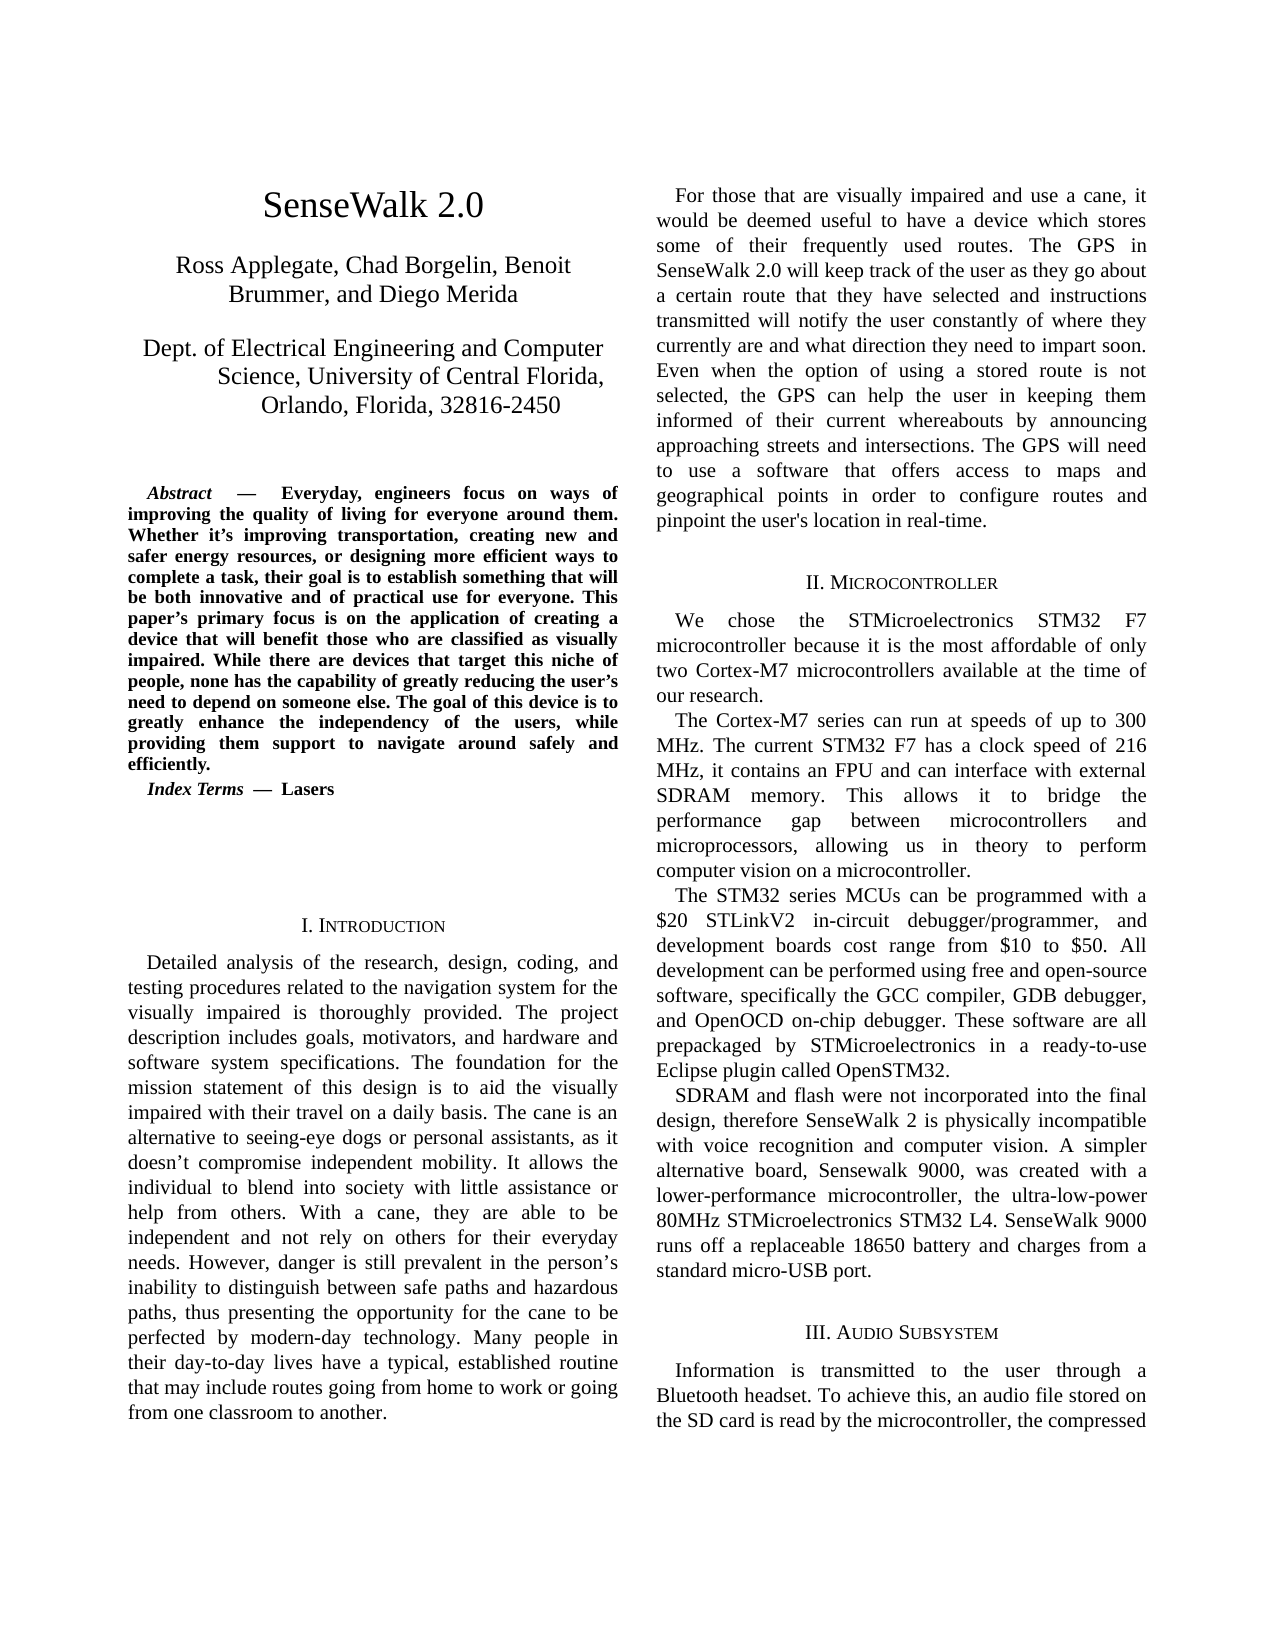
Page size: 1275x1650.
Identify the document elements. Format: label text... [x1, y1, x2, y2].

text Detailed analysis of the research, design, coding, and testing procedures related to the navigation system for the visually impaired is thoroughly provided. The project description includes goals, motivators, and hardware and software system specifications. The foundation for the mission statement of this design is to aid the visually impaired with their travel on a daily basis. The cane is an alternative to seeing-eye dogs or personal assistants, as it doesn’t compromise independent mobility. It allows the individual to blend into society with little assistance or help from others. With a cane, they are able to be independent and not rely on others for their everyday needs. However, danger is still prevalent in the person’s inability to distinguish between safe paths and hazardous paths, thus presenting the opportunity for the cane to be perfected by modern-day technology. Many people in their day-to-day lives have a typical, established routine that may include routes going from home to work or going from one classroom to another. [128, 950, 619, 1425]
text The STM32 series MCUs can be programmed with a $20 STLinkV2 in-circuit debugger/programmer, and development boards cost range from $10 to $50. All development can be performed using free and open-source software, specifically the GCC compiler, GDB debugger, and OpenOCD on-chip debugger. These software are all prepackaged by STMicroelectronics in a ready-to-use Eclipse plugin called OpenSTM32. [656, 882, 1147, 1082]
text We chose the STMicroelectronics STM32 F7 microcontroller because it is the most affordable of only two Cortex-M7 microcontrollers available at the time of our research. [656, 607, 1147, 707]
text SDRAM and flash were not incorporated into the final design, therefore SenseWalk 2 is physically incompatible with voice recognition and computer vision. A simpler alternative board, Sensewalk 9000, was created with a lower-performance microcontroller, the ultra-low-power 80MHz STMicroelectronics STM32 L4. SenseWalk 9000 runs off a replaceable 18650 battery and charges from a standard micro-USB port. [656, 1082, 1147, 1282]
text Ross Applegate, Chad Borgelin, Benoit Brummer, and Diego Merida [128, 250, 619, 308]
subtitle Index Terms — Lasers [128, 779, 619, 800]
text For those that are visually impaired and use a cane, it would be deemed useful to have a device which stores some of their frequently used routes. The GPS in SenseWalk 2.0 will keep track of the user as they go about a certain route that they have selected and instructions transmitted will notify the user constantly of where they currently are and what direction they need to impart soon. Even when the option of using a stored route is not selected, the GPS can help the user in keeping them informed of their current whereabouts by announcing approaching streets and intersections. The GPS will need to use a software that offers access to maps and geographical points in order to configure routes and pinpoint the user's location in real-time. [656, 182, 1147, 532]
text Information is transmitted to the user through a Bluetooth headset. To achieve this, an audio file stored on the SD card is read by the microcontroller, the compressed [656, 1357, 1147, 1432]
subtitle SenseWalk 2.0 [128, 182, 619, 225]
subtitle Dept. of Electrical Engineering and Computer Science, University of Central Florida, Orlando, Florida, 32816-2450 [128, 333, 619, 419]
text The Cortex-M7 series can run at speeds of up to 300 MHz. The current STM32 F7 has a clock speed of 216 MHz, it contains an FPU and can interface with external SDRAM memory. This allows it to bridge the performance gap between microcontrollers and microprocessors, allowing us in theory to perform computer vision on a microcontroller. [656, 707, 1147, 882]
subtitle II. Microcontroller [656, 569, 1147, 594]
subtitle III. Audio Subsystem [656, 1319, 1147, 1344]
subtitle I. Introduction [128, 912, 619, 937]
subtitle Abstract — Everyday, engineers focus on ways of improving the quality of living for everyone around them. Whether it’s improving transportation, creating new and safer energy resources, or designing more efficient ways to complete a task, their goal is to establish something that will be both innovative and of practical use for everyone. This paper’s primary focus is on the application of creating a device that will benefit those who are classified as visually impaired. While there are devices that target this niche of people, none has the capability of greatly reducing the user’s need to depend on someone else. The goal of this device is to greatly enhance the independency of the users, while providing them support to navigate around safely and efficiently. [128, 483, 619, 775]
